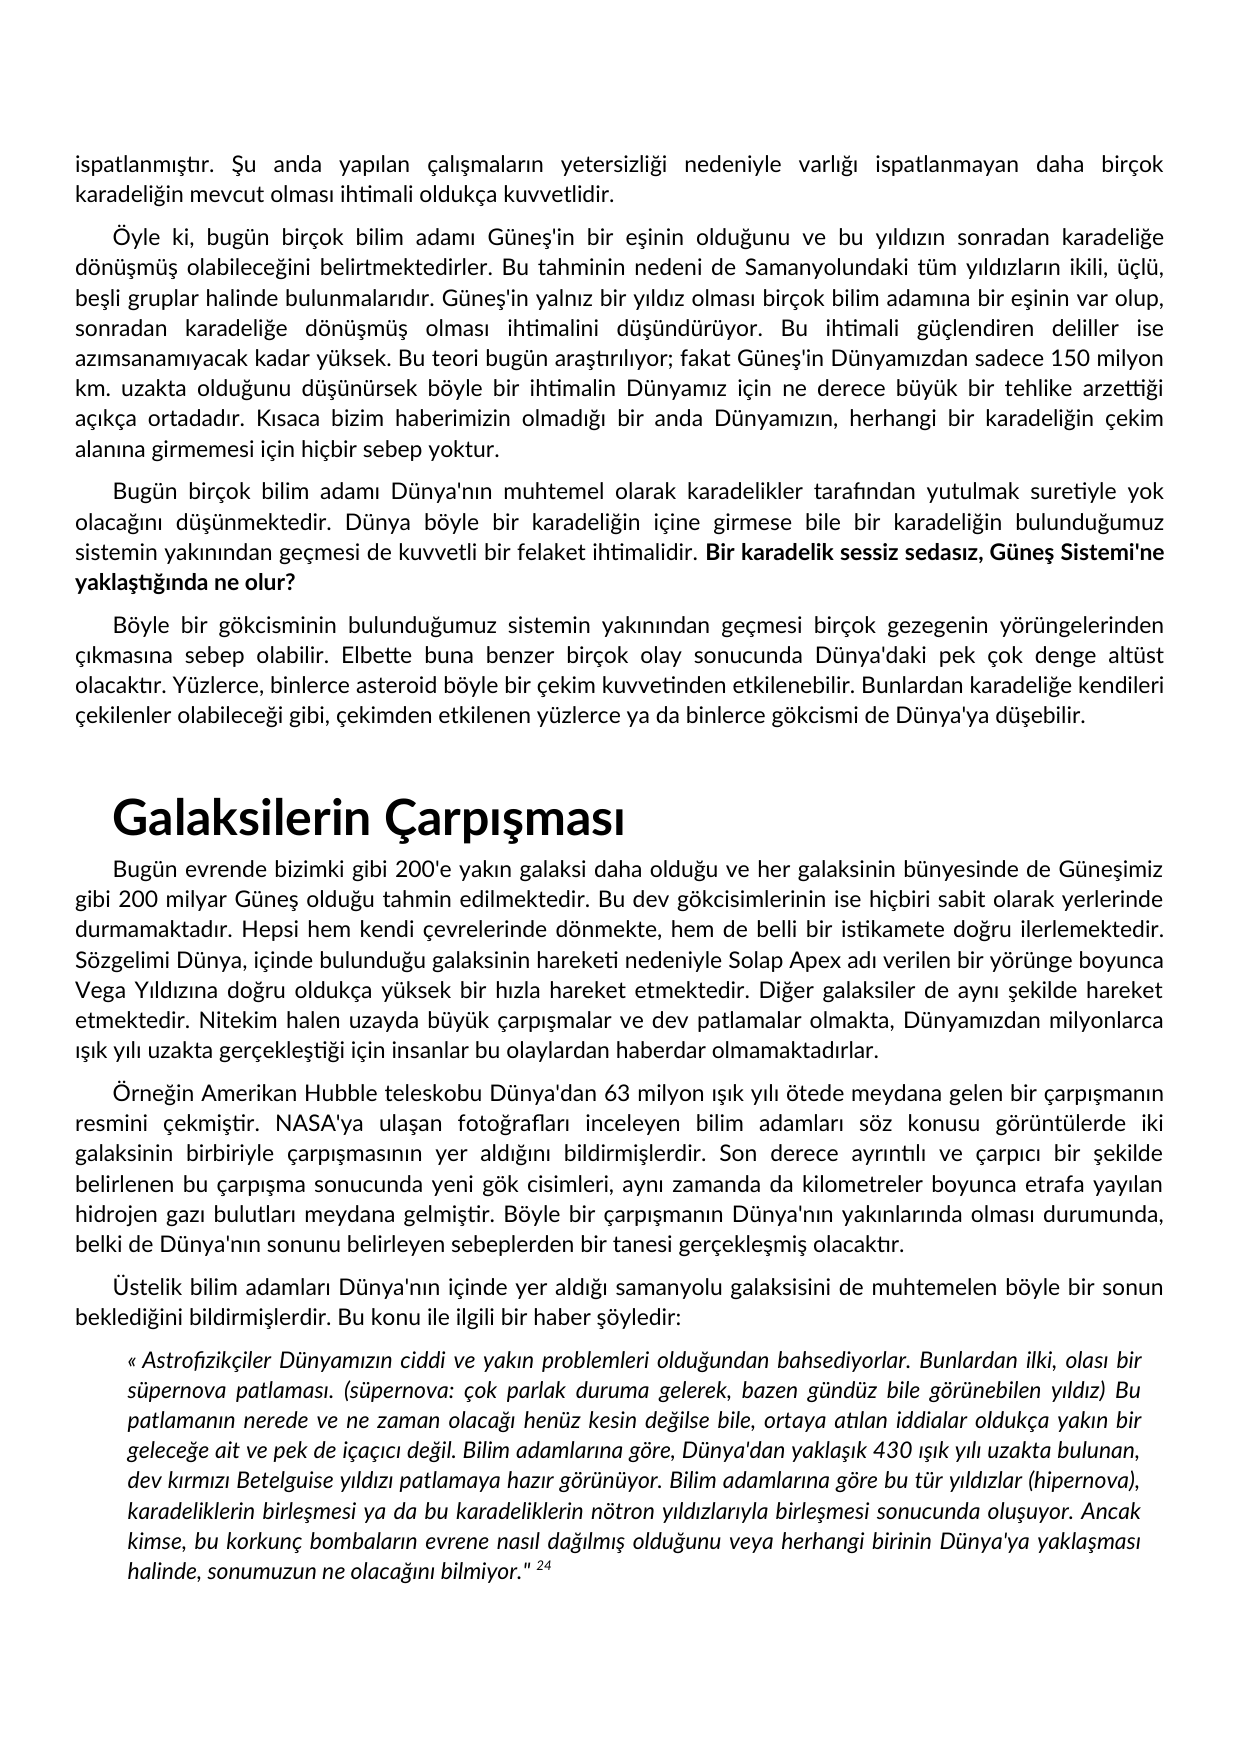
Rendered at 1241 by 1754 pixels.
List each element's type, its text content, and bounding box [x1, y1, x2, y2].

text ispatlanmıştır. Şu anda yapılan çalışmaların yetersizliği nedeniyle varlığı ispatlanmayan daha birçok karadeliğin mevcut olması ihtimali oldukça kuvvetlidir. [75, 150, 1165, 208]
text Öyle ki, bugün birçok bilim adamı Güneş'in bir eşinin olduğunu ve bu yıldızın sonradan karadeliğe dönüşmüş olabileceğini belirtmektedirler. Bu tahminin nedeni de Samanyolundaki tüm yıldızların ikili, üçlü, beşli gruplar halinde bulunmalarıdır. Güneş'in yalnız bir yıldız olması birçok bilim adamına bir eşinin var olup, sonradan karadeliğe dönüşmüş olması ihtimalini düşündürüyor. Bu ihtimali güçlendiren deliller ise azımsanamıyacak kadar yüksek. Bu teori bugün araştırılıyor; fakat Güneş'in Dünyamızdan sadece 150 milyon km. uzakta olduğunu düşünürsek böyle bir ihtimalin Dünyamız için ne derece büyük bir tehlike arzettiği açıkça ortadadır. Kısaca bizim haberimizin olmadığı bir anda Dünyamızın, herhangi bir karadeliğin çekim alanına girmemesi için hiçbir sebep yoktur. [75, 223, 1165, 462]
text Üstelik bilim adamları Dünya'nın içinde yer aldığı samanyolu galaksisini de muhtemelen böyle bir sonun beklediğini bildirmişlerdir. Bu konu ile ilgili bir haber şöyledir: [75, 1272, 1165, 1330]
text Örneğin Amerikan Hubble teleskobu Dünya'dan 63 milyon ışık yılı ötede meydana gelen bir çarpışmanın resmini çekmiştir. NASA'ya ulaşan fotoğrafları inceleyen bilim adamları söz konusu görüntülerde iki galaksinin birbiriyle çarpışmasının yer aldığını bildirmişlerdir. Son derece ayrıntılı ve çarpıcı bir şekilde belirlenen bu çarpışma sonucunda yeni gök cisimleri, aynı zamanda da kilometreler boyunca etrafa yayılan hidrojen gazı bulutları meydana gelmiştir. Böyle bir çarpışmanın Dünya'nın yakınlarında olması durumunda, belki de Dünya'nın sonunu belirleyen sebeplerden bir tanesi gerçekleşmiş olacaktır. [75, 1079, 1165, 1257]
subtitle Galaksilerin Çarpışması [112, 786, 1165, 846]
text « Astrofizikçiler Dünyamızın ciddi ve yakın problemleri olduğundan bahsediyorlar. Bunlardan ilki, olası bir süpernova patlaması. (süpernova: çok parlak duruma gelerek, bazen gündüz bile görünebilen yıldız) Bu patlamanın nerede ve ne zaman olacağı henüz kesin değilse bile, ortaya atılan iddialar oldukça yakın bir geleceğe ait ve pek de içaçıcı değil. Bilim adamlarına göre, Dünya'dan yaklaşık 430 ışık yılı uzakta bulunan, dev kırmızı Betelguise yıldızı patlamaya hazır görünüyor. Bilim adamlarına göre bu tür yıldızlar (hipernova), karadeliklerin birleşmesi ya da bu karadeliklerin nötron yıldızlarıyla birleşmesi sonucunda oluşuyor. Ancak kimse, bu korkunç bombaların evrene nasıl dağılmış olduğunu veya herhangi birinin Dünya'ya yaklaşması halinde, sonumuzun ne olacağını bilmiyor." 24 [127, 1345, 1143, 1584]
text Bugün birçok bilim adamı Dünya'nın muhtemel olarak karadelikler tarafından yutulmak suretiyle yok olacağını düşünmektedir. Dünya böyle bir karadeliğin içine girmese bile bir karadeliğin bulunduğumuz sistemin yakınından geçmesi de kuvvetli bir felaket ihtimalidir. Bir karadelik sessiz sedasız, Güneş Sistemi'ne yaklaştığında ne olur? [75, 477, 1165, 595]
text Böyle bir gökcisminin bulunduğumuz sistemin yakınından geçmesi birçok gezegenin yörüngelerinden çıkmasına sebep olabilir. Elbette buna benzer birçok olay sonucunda Dünya'daki pek çok denge altüst olacaktır. Yüzlerce, binlerce asteroid böyle bir çekim kuvvetinden etkilenebilir. Bunlardan karadeliğe kendileri çekilenler olabileceği gibi, çekimden etkilenen yüzlerce ya da binlerce gökcismi de Dünya'ya düşebilir. [75, 610, 1165, 728]
text Bugün evrende bizimki gibi 200'e yakın galaksi daha olduğu ve her galaksinin bünyesinde de Güneşimiz gibi 200 milyar Güneş olduğu tahmin edilmektedir. Bu dev gökcisimlerinin ise hiçbiri sabit olarak yerlerinde durmamaktadır. Hepsi hem kendi çevrelerinde dönmekte, hem de belli bir istikamete doğru ilerlemektedir. Sözgelimi Dünya, içinde bulunduğu galaksinin hareketi nedeniyle Solap Apex adı verilen bir yörünge boyunca Vega Yıldızına doğru oldukça yüksek bir hızla hareket etmektedir. Diğer galaksiler de aynı şekilde hareket etmektedir. Nitekim halen uzayda büyük çarpışmalar ve dev patlamalar olmakta, Dünyamızdan milyonlarca ışık yılı uzakta gerçekleştiği için insanlar bu olaylardan haberdar olmamaktadırlar. [75, 855, 1165, 1063]
